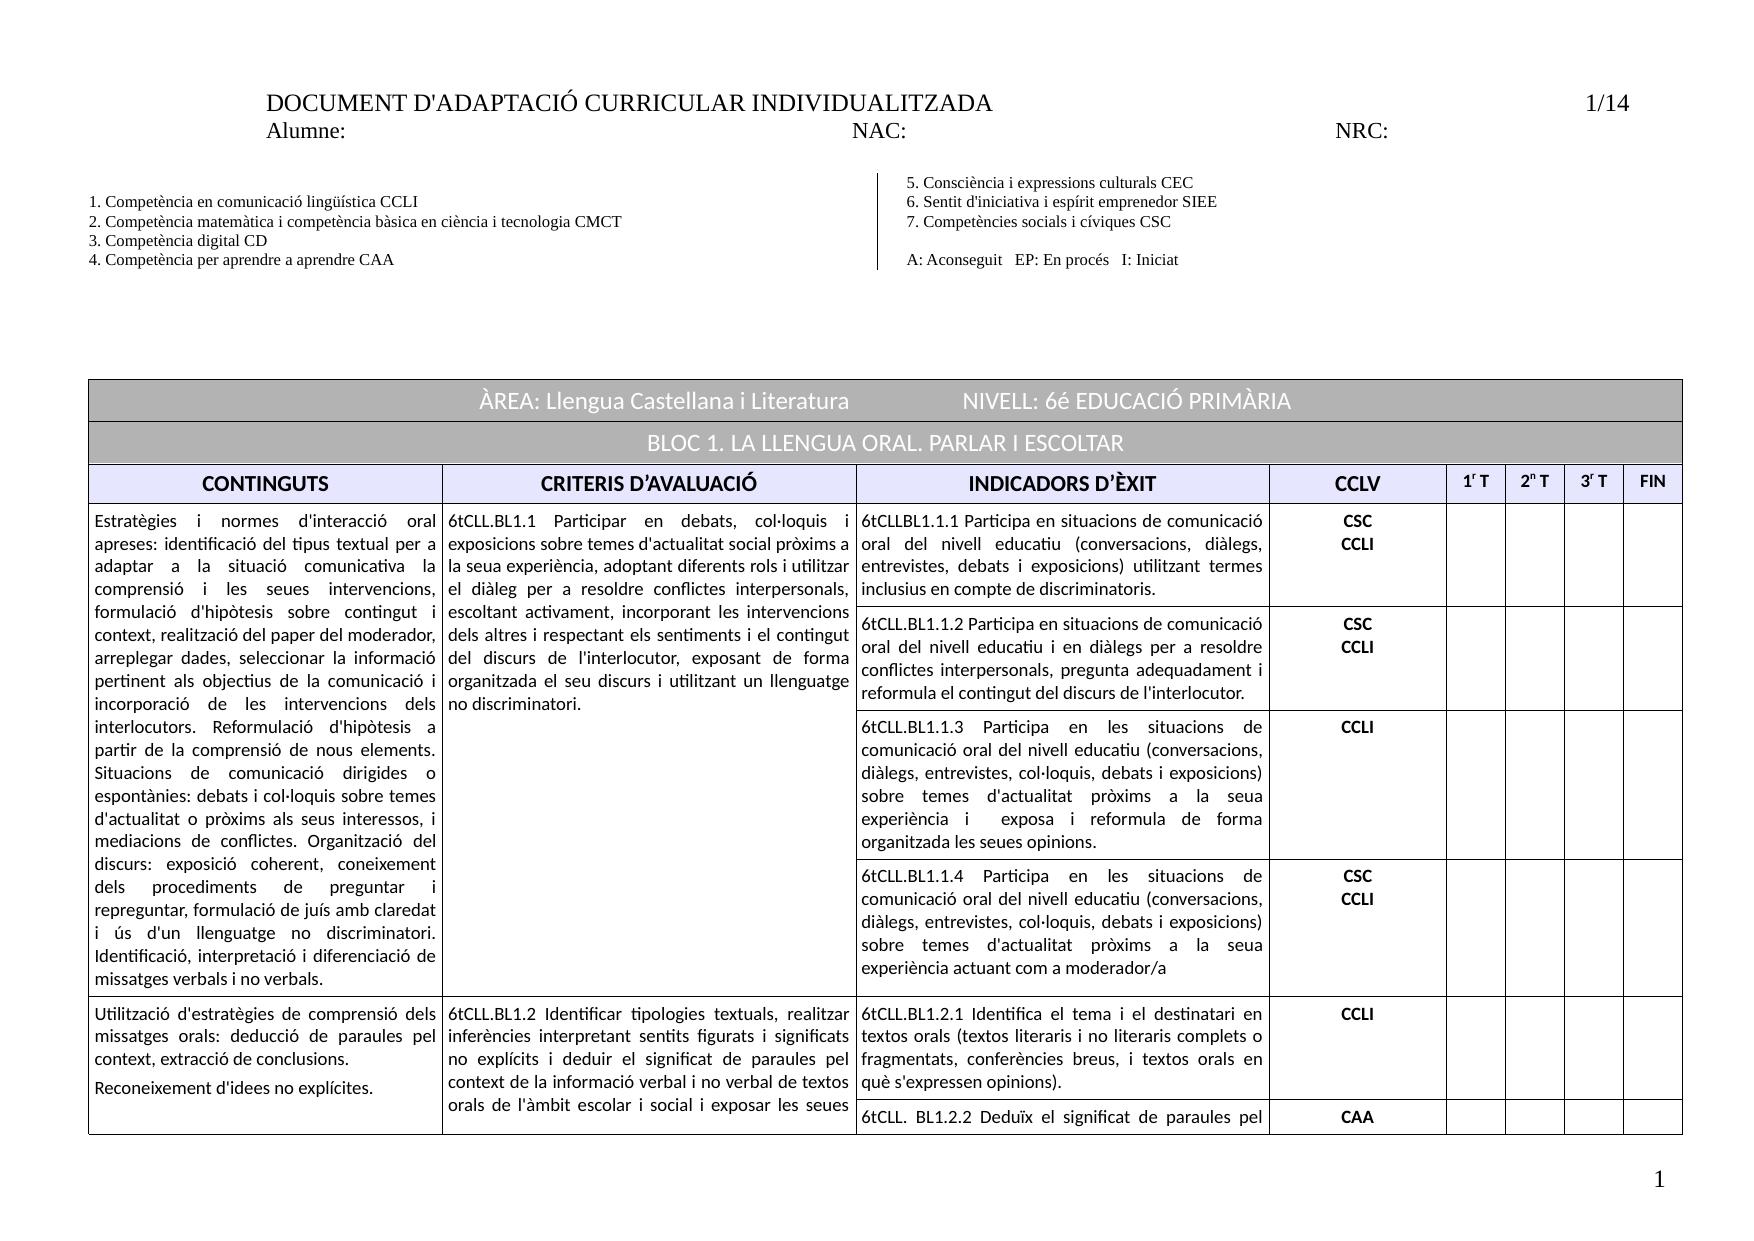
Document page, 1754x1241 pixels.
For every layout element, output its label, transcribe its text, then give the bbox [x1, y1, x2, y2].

text 3. Competència digital CD [88, 231, 847, 250]
text 4. Competència per aprendre a aprendre CAA [88, 250, 847, 269]
table_cell [1565, 1100, 1623, 1133]
table_cell 3r T [1565, 465, 1623, 503]
table_cell CCLI [1270, 711, 1446, 858]
table_cell Utilització d'estratègies de comprensió dels missatges orals: deducció de paraules pel context, extracció de conclusions. Reconeixement d'idees no explícites. [89, 997, 442, 1133]
table_cell CCLI [1270, 997, 1446, 1099]
table_cell 1r T [1447, 465, 1505, 503]
text 2. Competència matemàtica i competència bàsica en ciència i tecnologia CMCT [88, 211, 847, 231]
table_cell [1565, 607, 1623, 709]
table_cell 6tCLL.BL1.2.1 Identifica el tema i el destinatari en textos orals (textos literaris i no literaris complets o fragmentats, conferències breus, i textos orals en què s'expressen opinions). [857, 997, 1269, 1099]
table_cell [1447, 860, 1505, 996]
table_cell [1506, 607, 1564, 709]
table_cell [1506, 1100, 1564, 1133]
table_cell [1624, 607, 1682, 709]
table_cell [1624, 1100, 1682, 1133]
table_cell [1565, 997, 1623, 1099]
text 6. Sentit d'iniciativa i espírit emprenedor SIEE [906, 192, 1665, 211]
table_cell 6tCLL.BL1.2 Identificar tipologies textuals, realitzar inferències interpretant sentits figurats i significats no explícits i deduir el significat de paraules pel context de la informació verbal i no verbal de textos orals de l'àmbit escolar i social i exposar les seues [443, 997, 856, 1133]
table_cell 6tCLL.BL1.1.4 Participa en les situacions de comunicació oral del nivell educatiu (conversacions, diàlegs, entrevistes, col·loquis, debats i exposicions) sobre temes d'actualitat pròxims a la seua experiència actuant com a moderador/a [857, 860, 1269, 996]
table_cell [1506, 711, 1564, 858]
table_cell CCLV [1270, 465, 1446, 503]
table_cell [1565, 860, 1623, 996]
table_cell [1506, 860, 1564, 996]
table_cell [1447, 504, 1505, 606]
table_cell [1624, 504, 1682, 606]
table_cell CAA [1270, 1100, 1446, 1133]
text A: Aconseguit EP: En procés I: Iniciat [906, 250, 1665, 269]
table_cell [1447, 607, 1505, 709]
table_cell FIN [1624, 465, 1682, 503]
table_cell [1447, 1100, 1505, 1133]
table_cell BLOC 1. LA LLENGUA ORAL. PARLAR I ESCOLTAR [89, 422, 1682, 463]
table_cell CSC CCLI [1270, 607, 1446, 709]
table_header ÀREA: Llengua Castellana i Literatura NIVELL: 6é EDUCACIÓ PRIMÀRIA [89, 380, 1682, 421]
table_cell Estratègies i normes d'interacció oral apreses: identificació del tipus textual per a adaptar a la situació comunicativa la comprensió i les seues intervencions, formulació d'hipòtesis sobre contingut i context, realització del paper del moderador, arreplegar dades, seleccionar la informació pertinent als objectius de la comunicació i incorporació de les intervencions dels interlocutors. Reformulació d'hipòtesis a partir de la comprensió de nous elements. Situacions de comunicació dirigides o espontànies: debats i col·loquis sobre temes d'actualitat o pròxims als seus interessos, i mediacions de conflictes. Organització del discurs: exposició coherent, coneixement dels procediments de preguntar i repreguntar, formulació de juís amb claredat i ús d'un llenguatge no discriminatori. Identificació, interpretació i diferenciació de missatges verbals i no verbals. [89, 504, 442, 996]
table_cell [1506, 504, 1564, 606]
table_cell 6tCLL.BL1.1.2 Participa en situacions de comunicació oral del nivell educatiu i en diàlegs per a resoldre conflictes interpersonals, pregunta adequadament i reformula el contingut del discurs de l'interlocutor. [857, 607, 1269, 709]
text 5. Consciència i expressions culturals CEC [906, 173, 1665, 192]
text 1. Competència en comunicació lingüística CCLI [88, 192, 847, 211]
table_cell CONTINGUTS [89, 465, 442, 503]
table_cell 6tCLL.BL1.1 Participar en debats, col·loquis i exposicions sobre temes d'actualitat social pròxims a la seua experiència, adoptant diferents rols i utilitzar el diàleg per a resoldre conflictes interpersonals, escoltant activament, incorporant les intervencions dels altres i respectant els sentiments i el contingut del discurs de l'interlocutor, exposant de forma organitzada el seu discurs i utilitzant un llenguatge no discriminatori. [443, 504, 856, 996]
table_cell [1624, 711, 1682, 858]
text 7. Competències socials i cíviques CSC [906, 211, 1665, 231]
table_cell [1447, 997, 1505, 1099]
table_cell [1565, 711, 1623, 858]
table_cell [1624, 860, 1682, 996]
table_cell CSC CCLI [1270, 860, 1446, 996]
table_cell 6tCLLBL1.1.1 Participa en situacions de comunicació oral del nivell educatiu (conversacions, diàlegs, entrevistes, debats i exposicions) utilitzant termes inclusius en compte de discriminatoris. [857, 504, 1269, 606]
table_cell [1624, 997, 1682, 1099]
table_cell CRITERIS D’AVALUACIÓ [443, 465, 856, 503]
table_cell CSC CCLI [1270, 504, 1446, 606]
table_cell INDICADORS D’ÈXIT [857, 465, 1269, 503]
table_cell 6tCLL. BL1.2.2 Deduïx el significat de paraules pel [857, 1100, 1269, 1133]
table_cell [1506, 997, 1564, 1099]
table_cell [1447, 711, 1505, 858]
table_cell [1565, 504, 1623, 606]
table_cell 6tCLL.BL1.1.3 Participa en les situacions de comunicació oral del nivell educatiu (conversacions, diàlegs, entrevistes, col·loquis, debats i exposicions) sobre temes d'actualitat pròxims a la seua experiència i exposa i reformula de forma organitzada les seues opinions. [857, 711, 1269, 858]
table_cell 2n T [1506, 465, 1564, 503]
